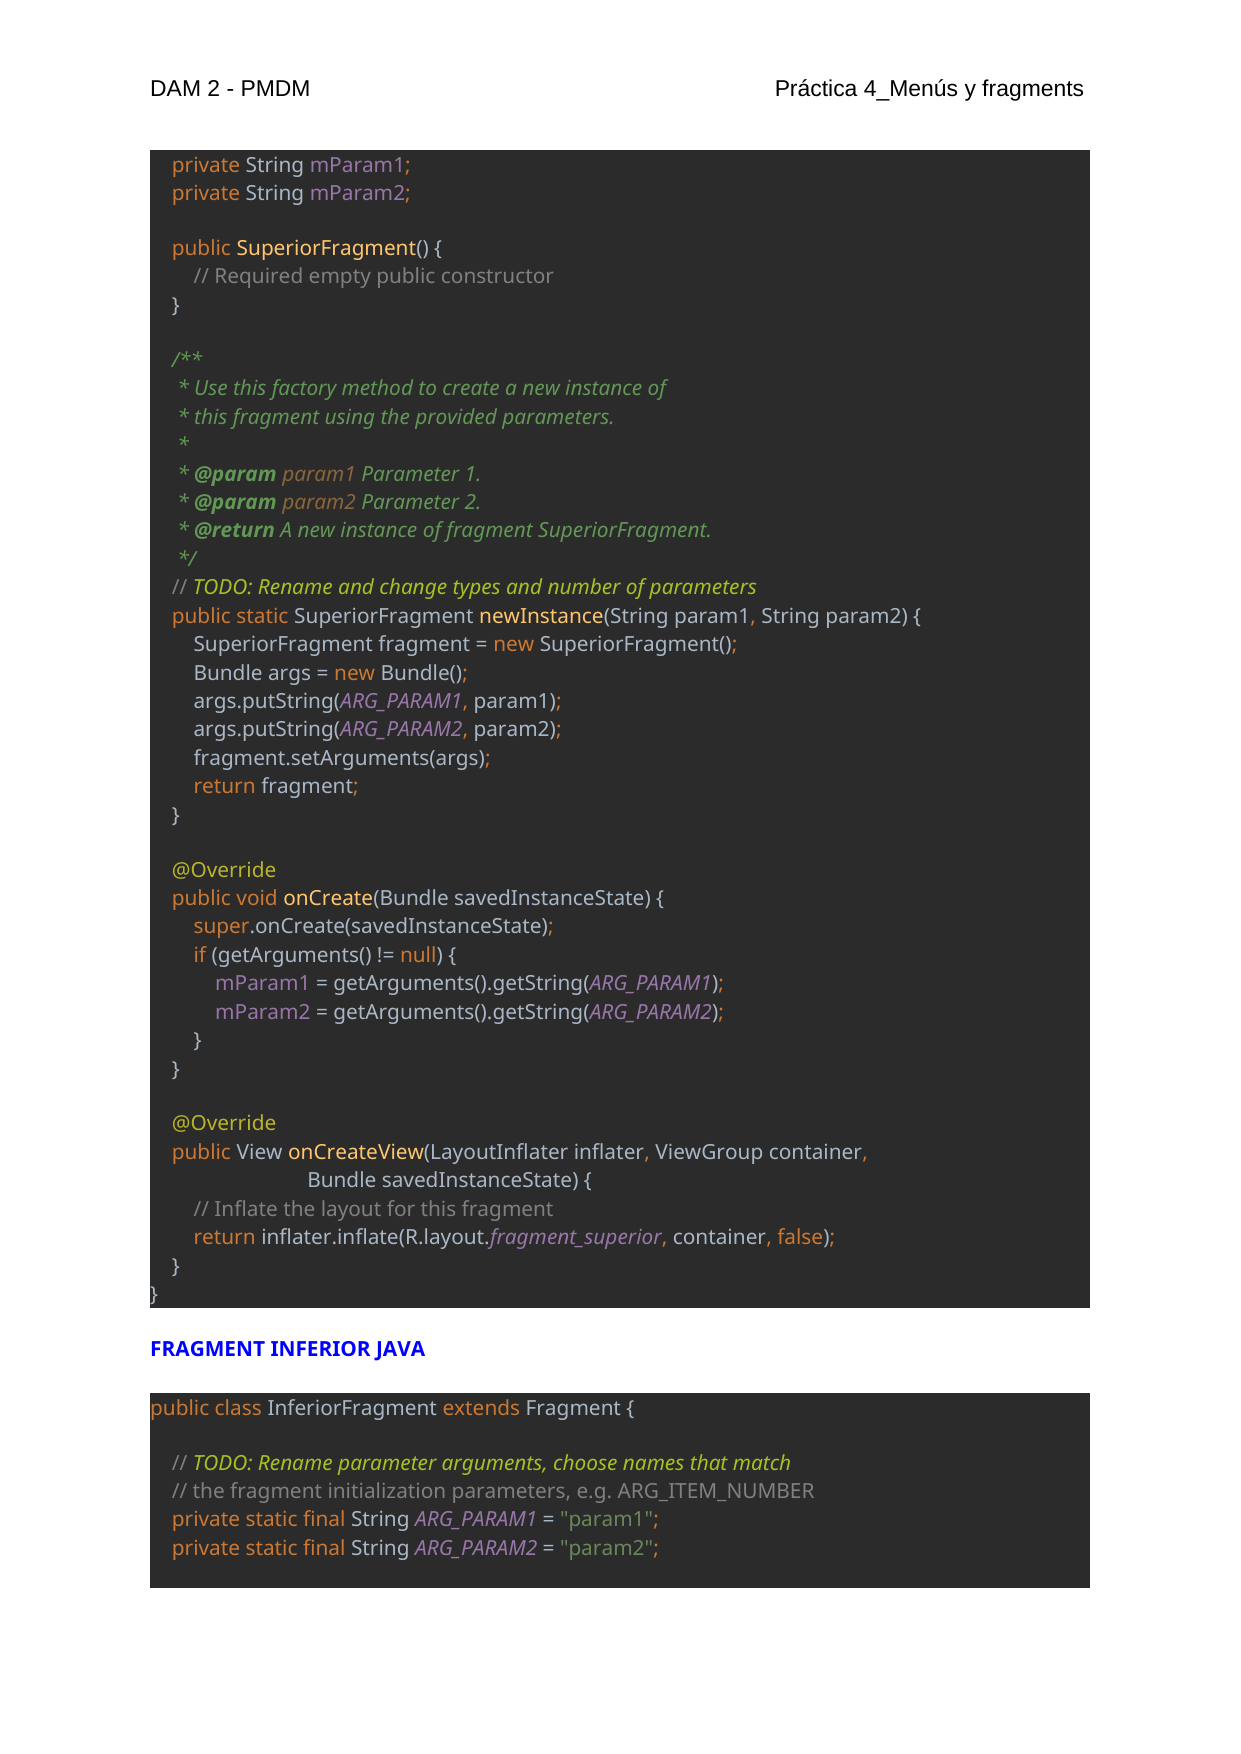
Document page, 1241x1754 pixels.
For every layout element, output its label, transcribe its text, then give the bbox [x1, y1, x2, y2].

text FRAGMENT INFERIOR JAVA [150, 1334, 1090, 1362]
text public class InferiorFragment extends Fragment { // TODO: Rename parameter arguments, choose names that match // the fragment initialization parameters, e.g. ARG_ITEM_NUMBER private static final String ARG_PARAM1 = "param1"; private static final String ARG_PARAM2 = "param2"; [150, 1393, 1090, 1588]
text private String mParam1; private String mParam2; public SuperiorFragment() { // Required empty public constructor } /** * Use this factory method to create a new instance of * this fragment using the provided parameters. * * @param param1 Parameter 1. * @param param2 Parameter 2. * @return A new instance of fragment SuperiorFragment. */ // TODO: Rename and change types and number of parameters public static SuperiorFragment newInstance(String param1, String param2) { SuperiorFragment fragment = new SuperiorFragment(); Bundle args = new Bundle(); args.putString(ARG_PARAM1, param1); args.putString(ARG_PARAM2, param2); fragment.setArguments(args); return fragment; } @Override public void onCreate(Bundle savedInstanceState) { super.onCreate(savedInstanceState); if (getArguments() != null) { mParam1 = getArguments().getString(ARG_PARAM1); mParam2 = getArguments().getString(ARG_PARAM2); } } @Override public View onCreateView(LayoutInflater inflater, ViewGroup container, Bundle savedInstanceState) { // Inflate the layout for this fragment return inflater.inflate(R.layout.fragment_superior, container, false); } } [150, 150, 1090, 1308]
